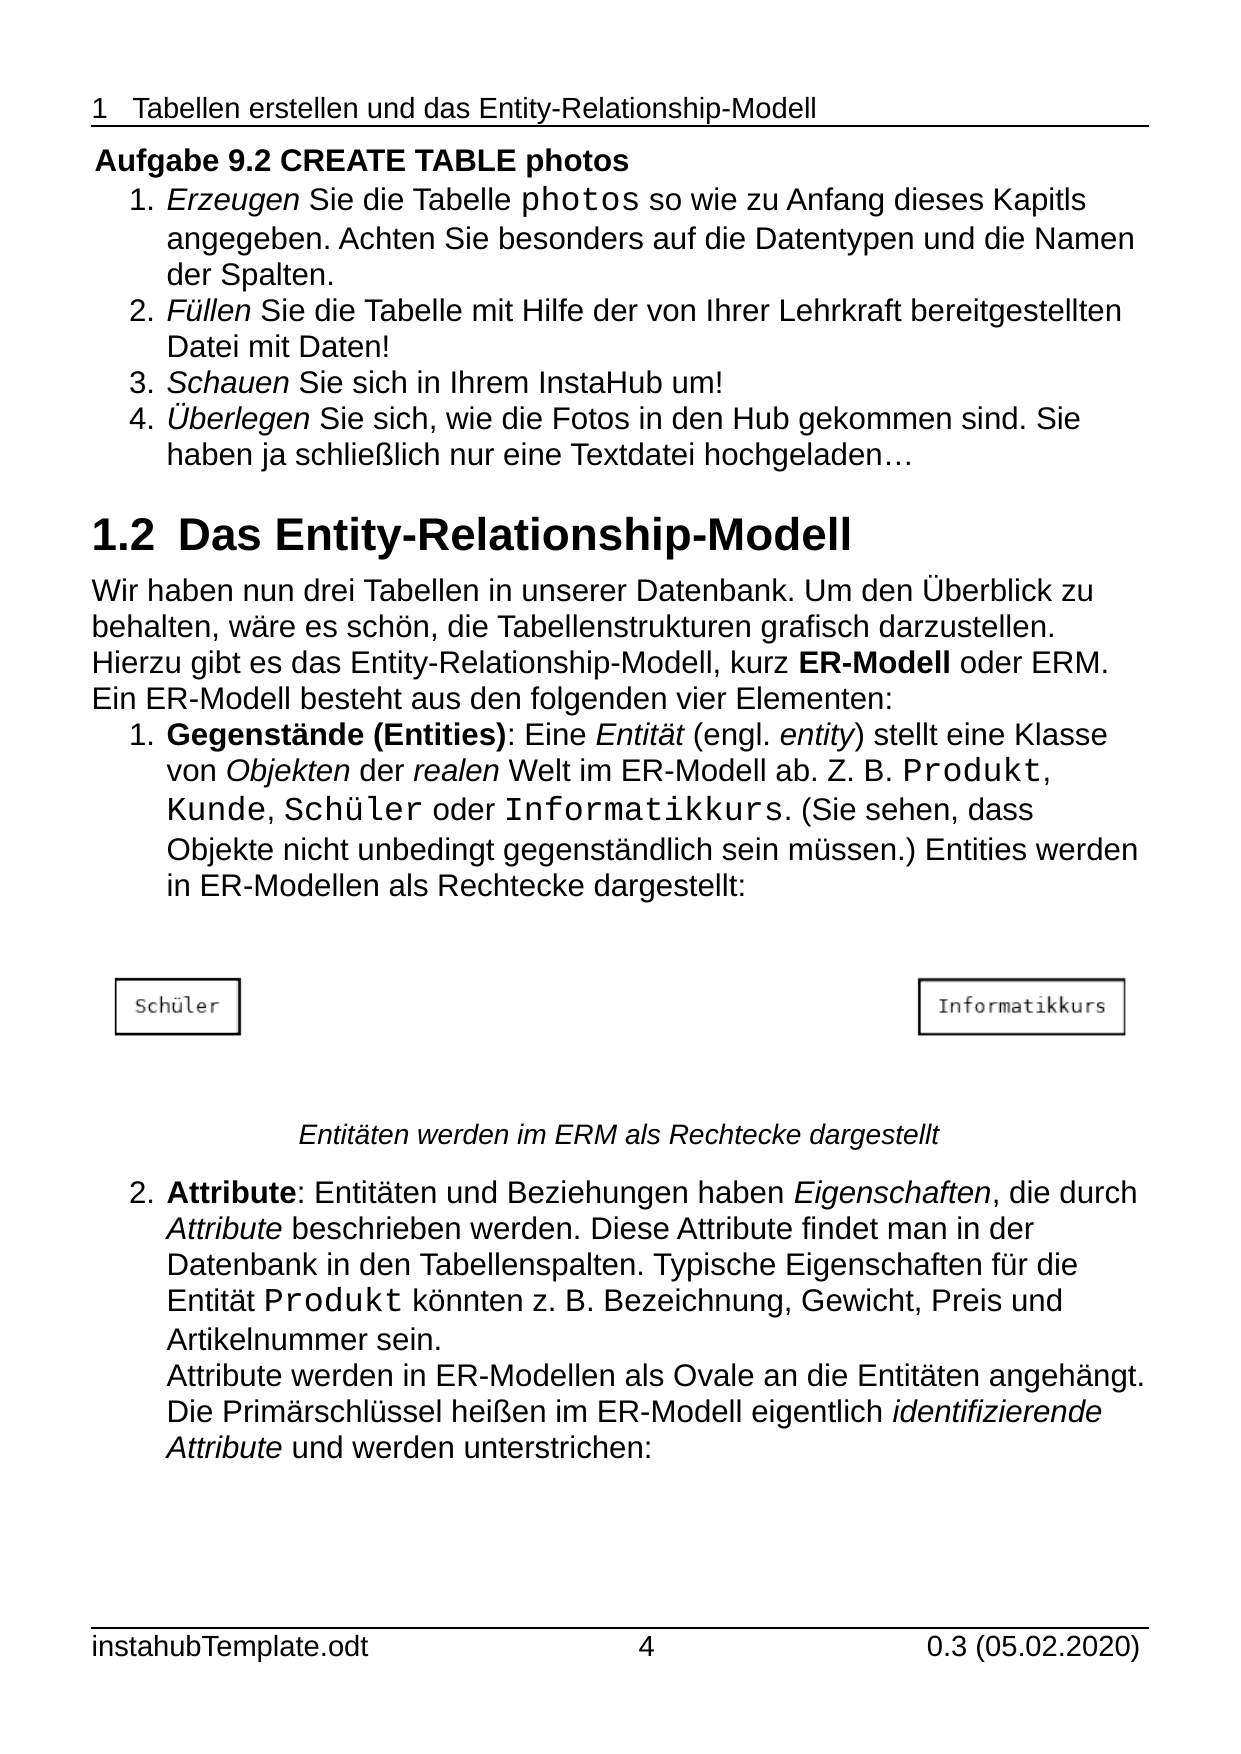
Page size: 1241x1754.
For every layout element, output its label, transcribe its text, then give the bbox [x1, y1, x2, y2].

list Attribute: Entitäten und Beziehungen haben Eigenschaften, die durch Attribute beschrieben werden. Diese Attribute findet man in der Datenbank in den Tabellenspalten. Typische Eigenschaften für die Entität Produkt könnten z. B. Bezeichnung, Gewicht, Preis und Artikelnummer sein. [129, 1174, 1149, 1357]
list Schauen Sie sich in Ihrem InstaHub um! [129, 364, 1149, 400]
list Füllen Sie die Tabelle mit Hilfe der von Ihrer Lehrkraft bereitgestellten Datei mit Daten! [129, 292, 1149, 364]
picture [114, 902, 1126, 1112]
text Wir haben nun drei Tabellen in unserer Datenbank. Um den Überblick zu behalten, wäre es schön, die Tabellenstrukturen grafisch darzustellen. Hierzu gibt es das Entity-Relationship-Modell, kurz ER-Modell oder ERM. Ein ER-Modell besteht aus den folgenden vier Elementen: [91, 572, 1149, 716]
subtitle Aufgabe 9.2 CREATE TABLE photos [91, 139, 1149, 181]
subtitle Das Entity-Relationship-Modell [91, 507, 1149, 560]
list Überlegen Sie sich, wie die Fotos in den Hub gekommen sind. Sie haben ja schließlich nur eine Textdatei hochgeladen… [129, 400, 1149, 472]
list Gegenstände (Entities): Eine Entität (engl. entity) stellt eine Klasse von Objekten der realen Welt im ER-Modell ab. Z. B. Produkt, Kunde, Schüler oder Informatikkurs. (Sie sehen, dass Objekte nicht unbedingt gegenständlich sein müssen.) Entities werden in ER-Modellen als Rechtecke dargestellt: [129, 716, 1149, 903]
list Attribute werden in ER-Modellen als Ovale an die Entitäten angehängt. Die Primärschlüssel heißen im ER-Modell eigentlich identifizierende Attribute und werden unterstrichen: [129, 1357, 1149, 1465]
text Entitäten werden im ERM als Rechtecke dargestellt [91, 1118, 1149, 1150]
list Erzeugen Sie die Tabelle photos so wie zu Anfang dieses Kapitls angegeben. Achten Sie besonders auf die Datentypen und die Namen der Spalten. [129, 181, 1149, 292]
